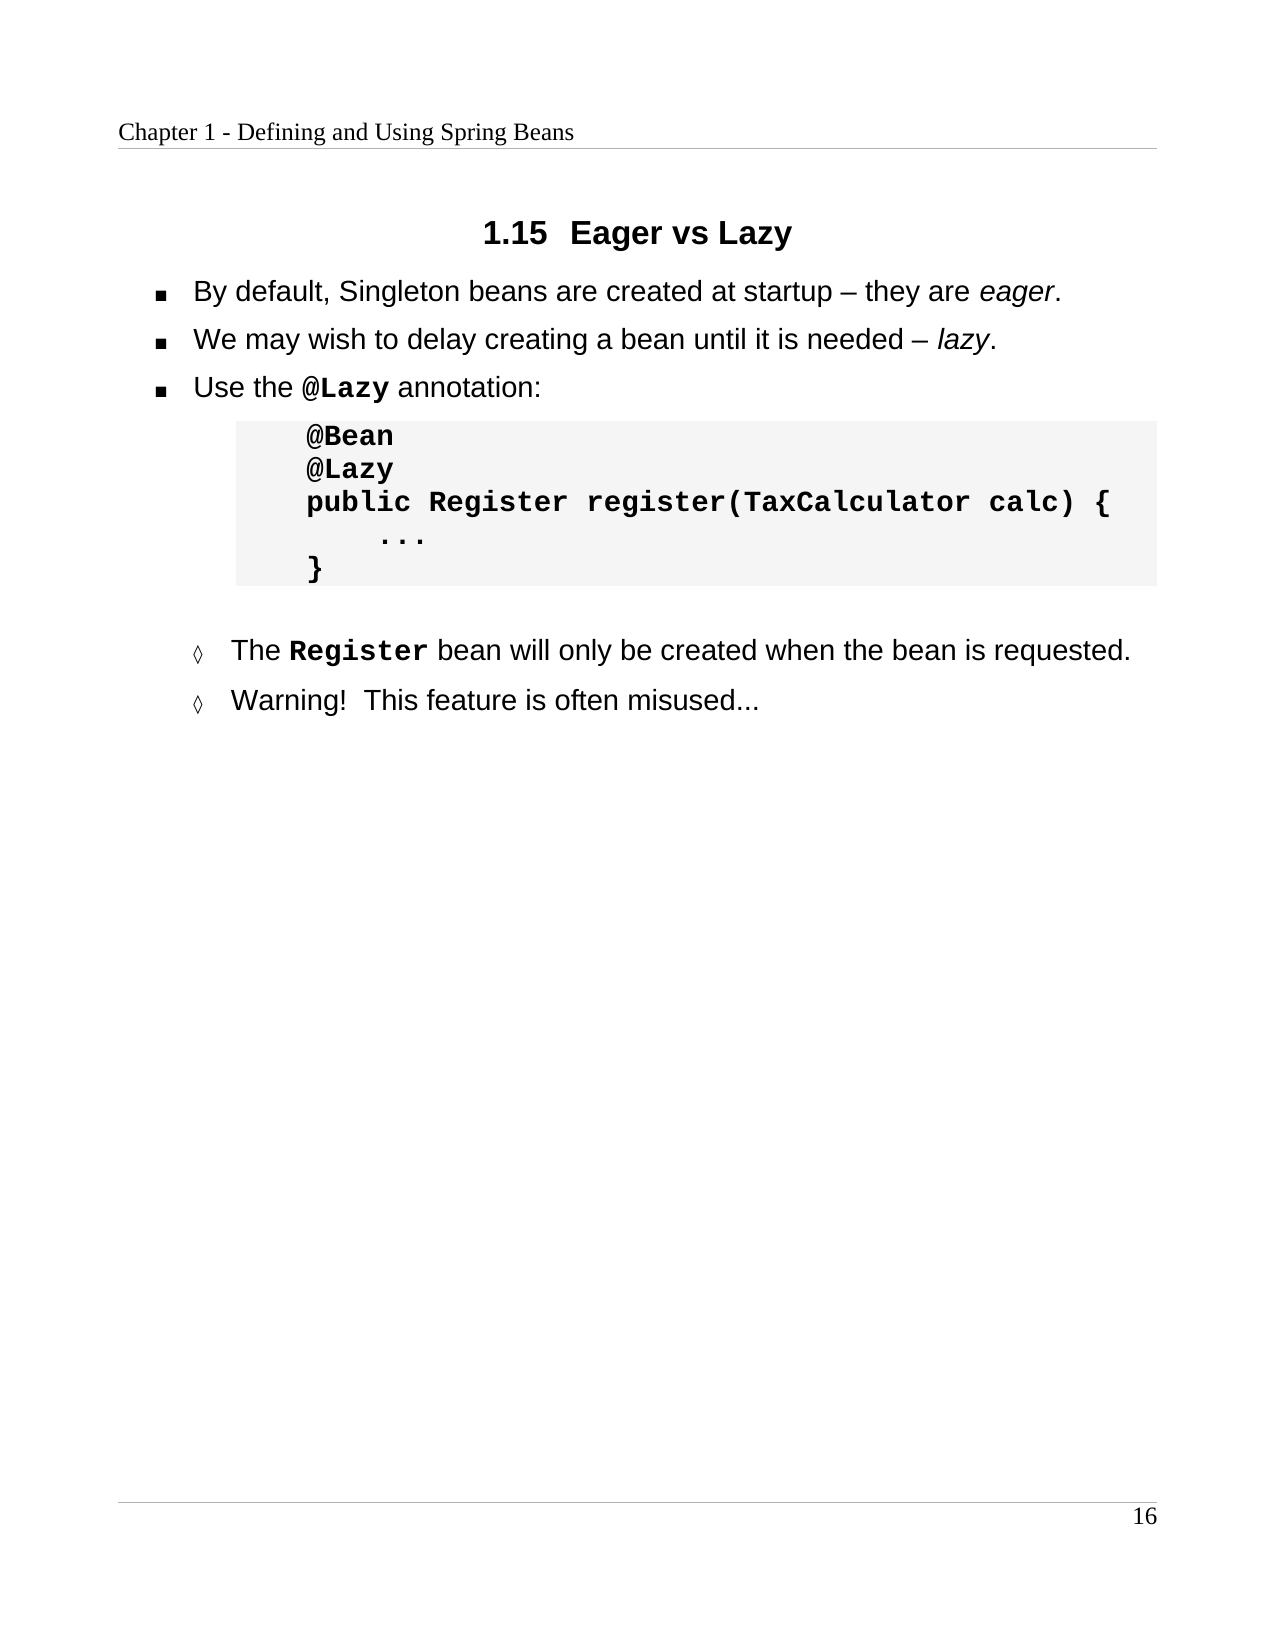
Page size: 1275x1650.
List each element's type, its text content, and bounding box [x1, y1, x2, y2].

text } [236, 553, 1157, 586]
list By default, Singleton beans are created at startup – they are eager. [156, 275, 1157, 308]
list Use the @Lazy annotation: [156, 371, 1157, 406]
text @Bean [236, 421, 1157, 454]
text @Lazy [236, 454, 1157, 487]
list Warning! This feature is often misused... [193, 684, 1157, 716]
text public Register register(TaxCalculator calc) { [236, 487, 1157, 520]
list We may wish to delay creating a bean until it is needed – lazy. [156, 323, 1157, 356]
subtitle Eager vs Lazy [118, 214, 1157, 251]
list The Register bean will only be created when the bean is requested. [193, 633, 1157, 669]
text ... [236, 520, 1157, 553]
